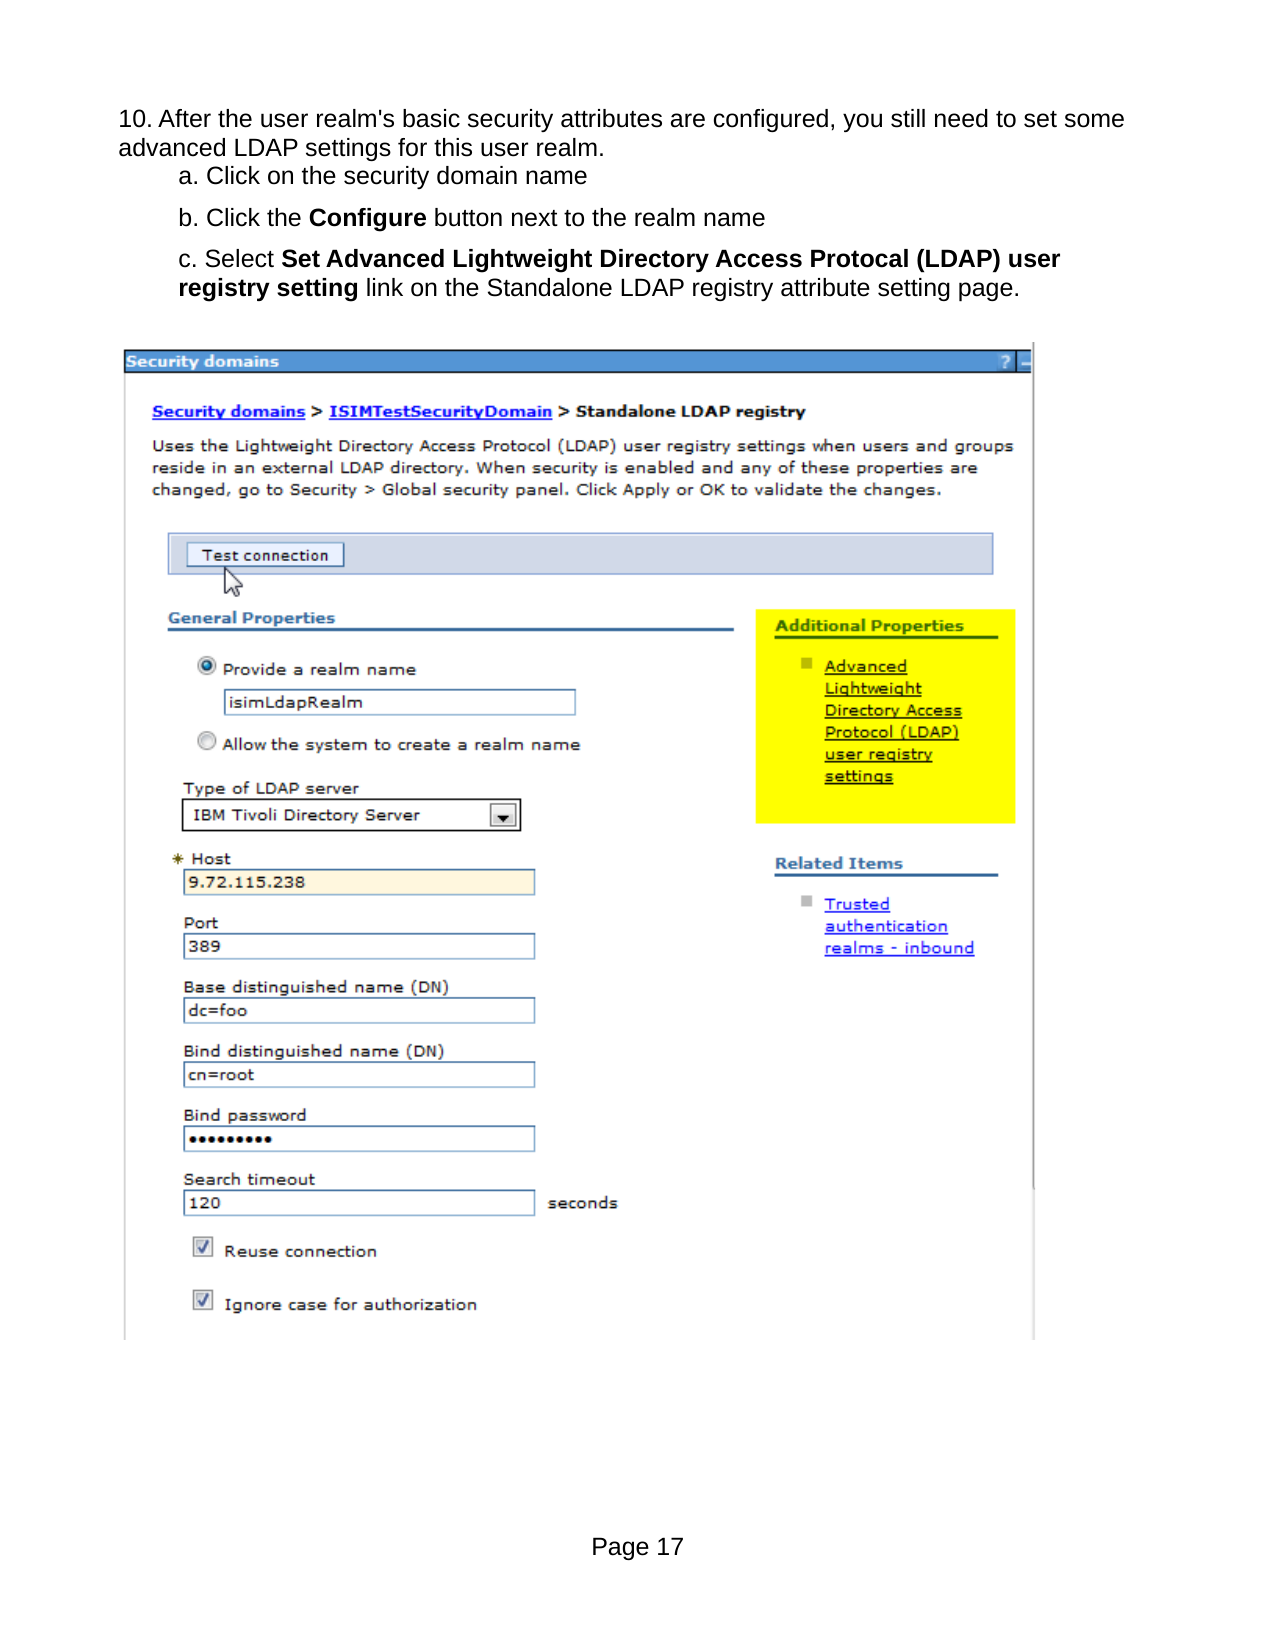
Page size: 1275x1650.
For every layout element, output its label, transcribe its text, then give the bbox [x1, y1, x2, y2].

text advanced LDAP settings for this user realm. [118, 132, 1157, 161]
text c. Select Set Advanced Lightweight Directory Access Protocal (LDAP) user registry setting link on the Standalone LDAP registry attribute setting page. [178, 244, 1157, 301]
text a. Click on the security domain name [178, 161, 1157, 190]
text b. Click the Configure button next to the realm name [178, 202, 1157, 231]
text 10. After the user realm's basic security attributes are configured, you still need to set some [118, 104, 1157, 132]
